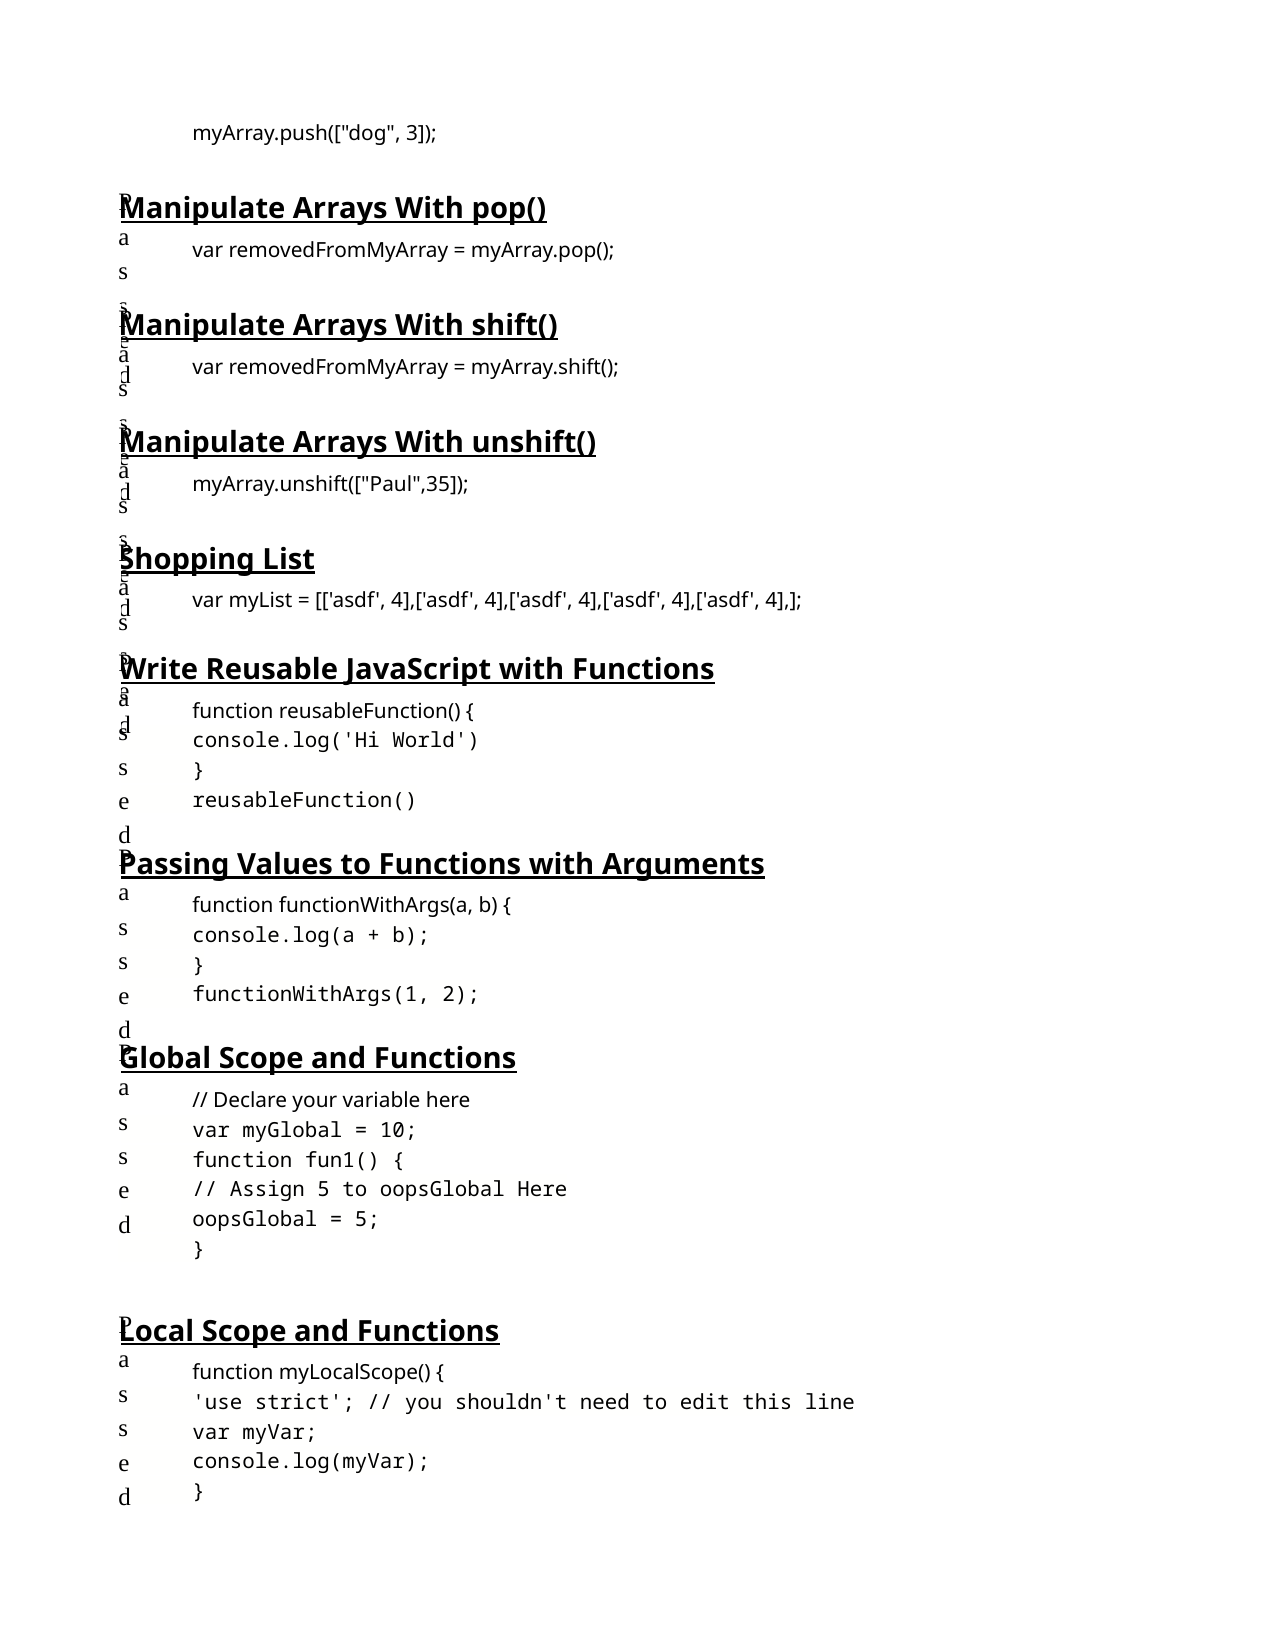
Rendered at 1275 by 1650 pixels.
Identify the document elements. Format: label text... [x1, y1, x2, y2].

text // Assign 5 to oopsGlobal Here [121, 1173, 1157, 1203]
text var myVar; [121, 1416, 1157, 1445]
text oopsGlobal = 5; [121, 1203, 1157, 1232]
text // Declare your variable here [121, 1085, 1157, 1114]
text var myGlobal = 10; [121, 1114, 1157, 1143]
text Write Reusable JavaScript with Functions [121, 648, 1157, 688]
text console.log('Hi World') [121, 724, 1157, 754]
text var removedFromMyArray = myArray.shift(); [121, 352, 1157, 380]
text reusableFunction() [121, 783, 1157, 813]
text 'use strict'; // you shouldn't need to edit this line [121, 1386, 1157, 1416]
text Shopping List [121, 538, 1157, 578]
text console.log(a + b); [121, 919, 1157, 949]
text } [121, 949, 1157, 978]
text function fun1() { [121, 1143, 1157, 1173]
text Manipulate Arrays With pop() [121, 187, 1157, 227]
text myArray.unshift(["Paul",35]); [121, 469, 1157, 497]
text var myList = [['asdf', 4],['asdf', 4],['asdf', 4],['asdf', 4],['asdf', 4],]; [121, 586, 1157, 614]
text console.log(myVar); [121, 1445, 1157, 1475]
text functionWithArgs(1, 2); [121, 978, 1157, 1008]
text Manipulate Arrays With unshift() [121, 421, 1157, 461]
text function myLocalScope() { [121, 1357, 1157, 1386]
text } [118, 1232, 1157, 1262]
text Manipulate Arrays With shift() [121, 304, 1157, 344]
text Global Scope and Functions [121, 1038, 1157, 1077]
text var removedFromMyArray = myArray.pop(); [121, 235, 1157, 263]
text } [121, 1475, 1157, 1504]
text function functionWithArgs(a, b) { [121, 891, 1157, 919]
text Local Scope and Functions [121, 1310, 1157, 1349]
text function reusableFunction() { [121, 696, 1157, 724]
text Passing Values to Functions with Arguments [121, 843, 1157, 883]
text myArray.push(["dog", 3]); [118, 118, 1157, 147]
text } [121, 754, 1157, 783]
